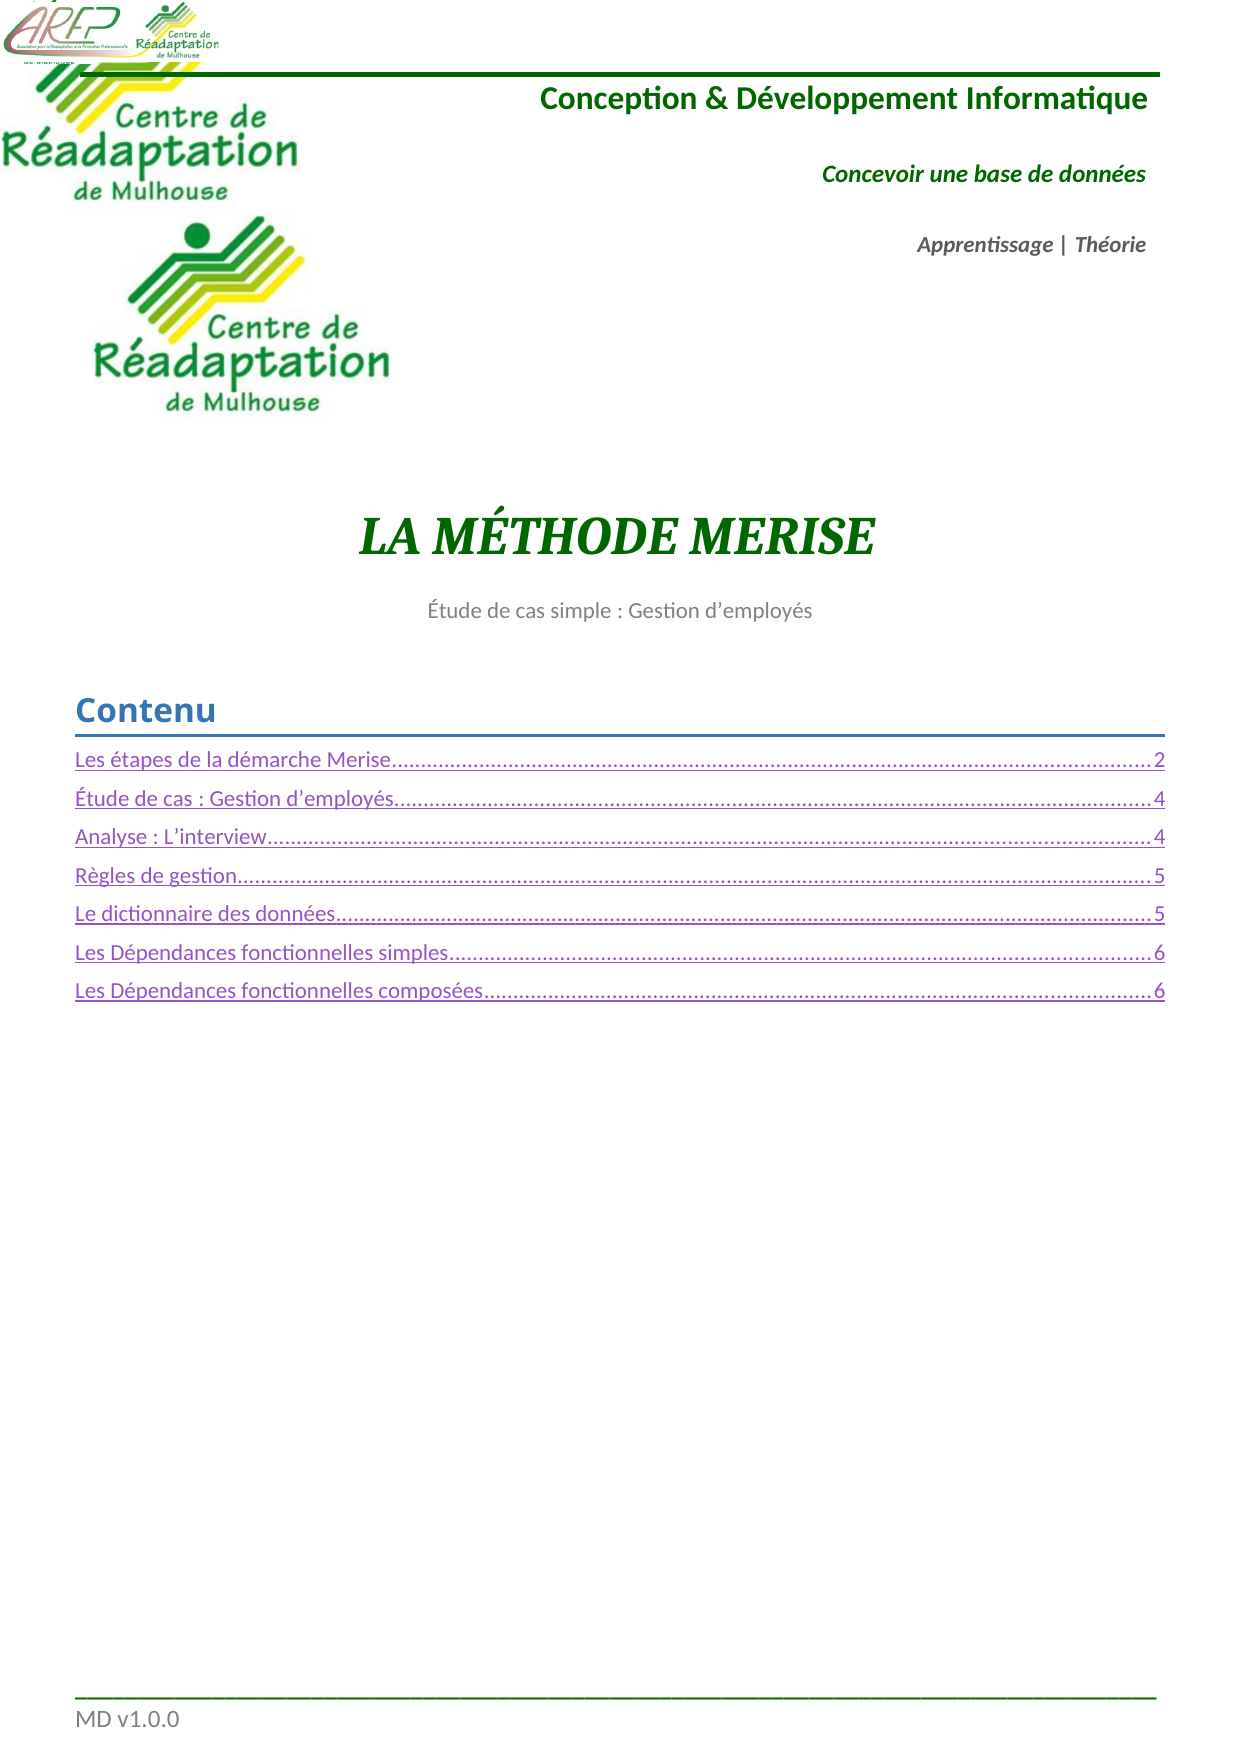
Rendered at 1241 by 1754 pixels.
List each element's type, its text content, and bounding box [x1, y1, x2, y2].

picture [0, 0, 392, 422]
table_header [300, 77, 403, 422]
text Les Dépendances fonctionnelles composées 6 [75, 976, 1165, 1000]
text Le dictionnaire des données 5 [75, 899, 1165, 923]
text Les Dépendances fonctionnelles simples 6 [75, 938, 1165, 962]
text Étude de cas simple : Gestion d’employés [75, 596, 1165, 624]
subtitle Contenu [75, 687, 1165, 734]
text Règles de gestion 5 [75, 861, 1165, 885]
text Les étapes de la démarche Merise 2 [75, 746, 1165, 770]
text La méthode Merise [75, 506, 1165, 568]
text Analyse : L’interview 4 [75, 822, 1165, 847]
text Étude de cas : Gestion d’employés 4 [75, 784, 1165, 808]
table_header Conception & Développement Informatique Concevoir une base de données Apprentissage | Théorie [403, 77, 1160, 422]
table_header [80, 211, 91, 422]
